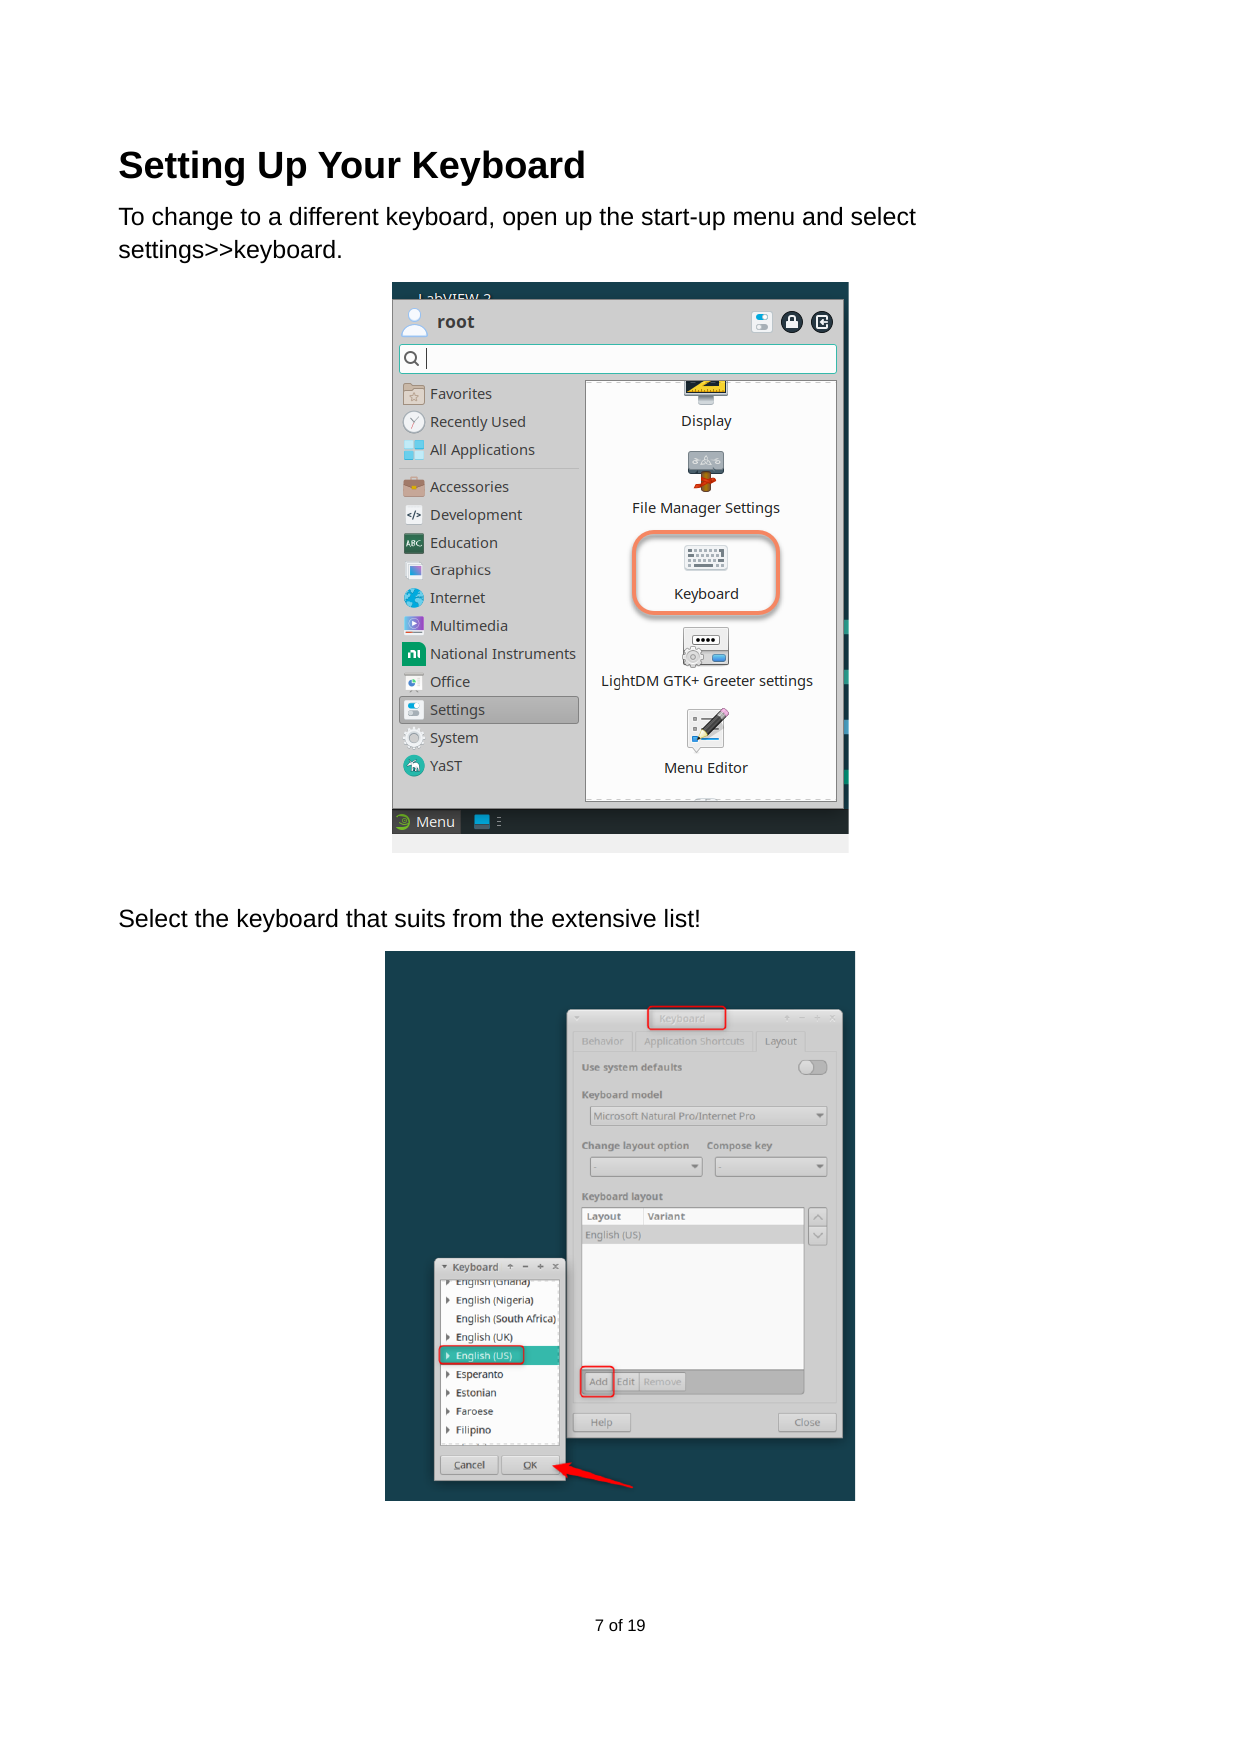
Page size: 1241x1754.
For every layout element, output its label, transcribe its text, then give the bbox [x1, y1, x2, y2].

text To change to a different keyboard, open up the start-up menu and select settings>>keyboard. [118, 202, 1122, 264]
picture [391, 282, 849, 853]
picture [385, 951, 856, 1501]
text Select the keyboard that suits from the extensive list! [118, 904, 1122, 933]
subtitle Setting Up Your Keyboard [118, 143, 1122, 187]
